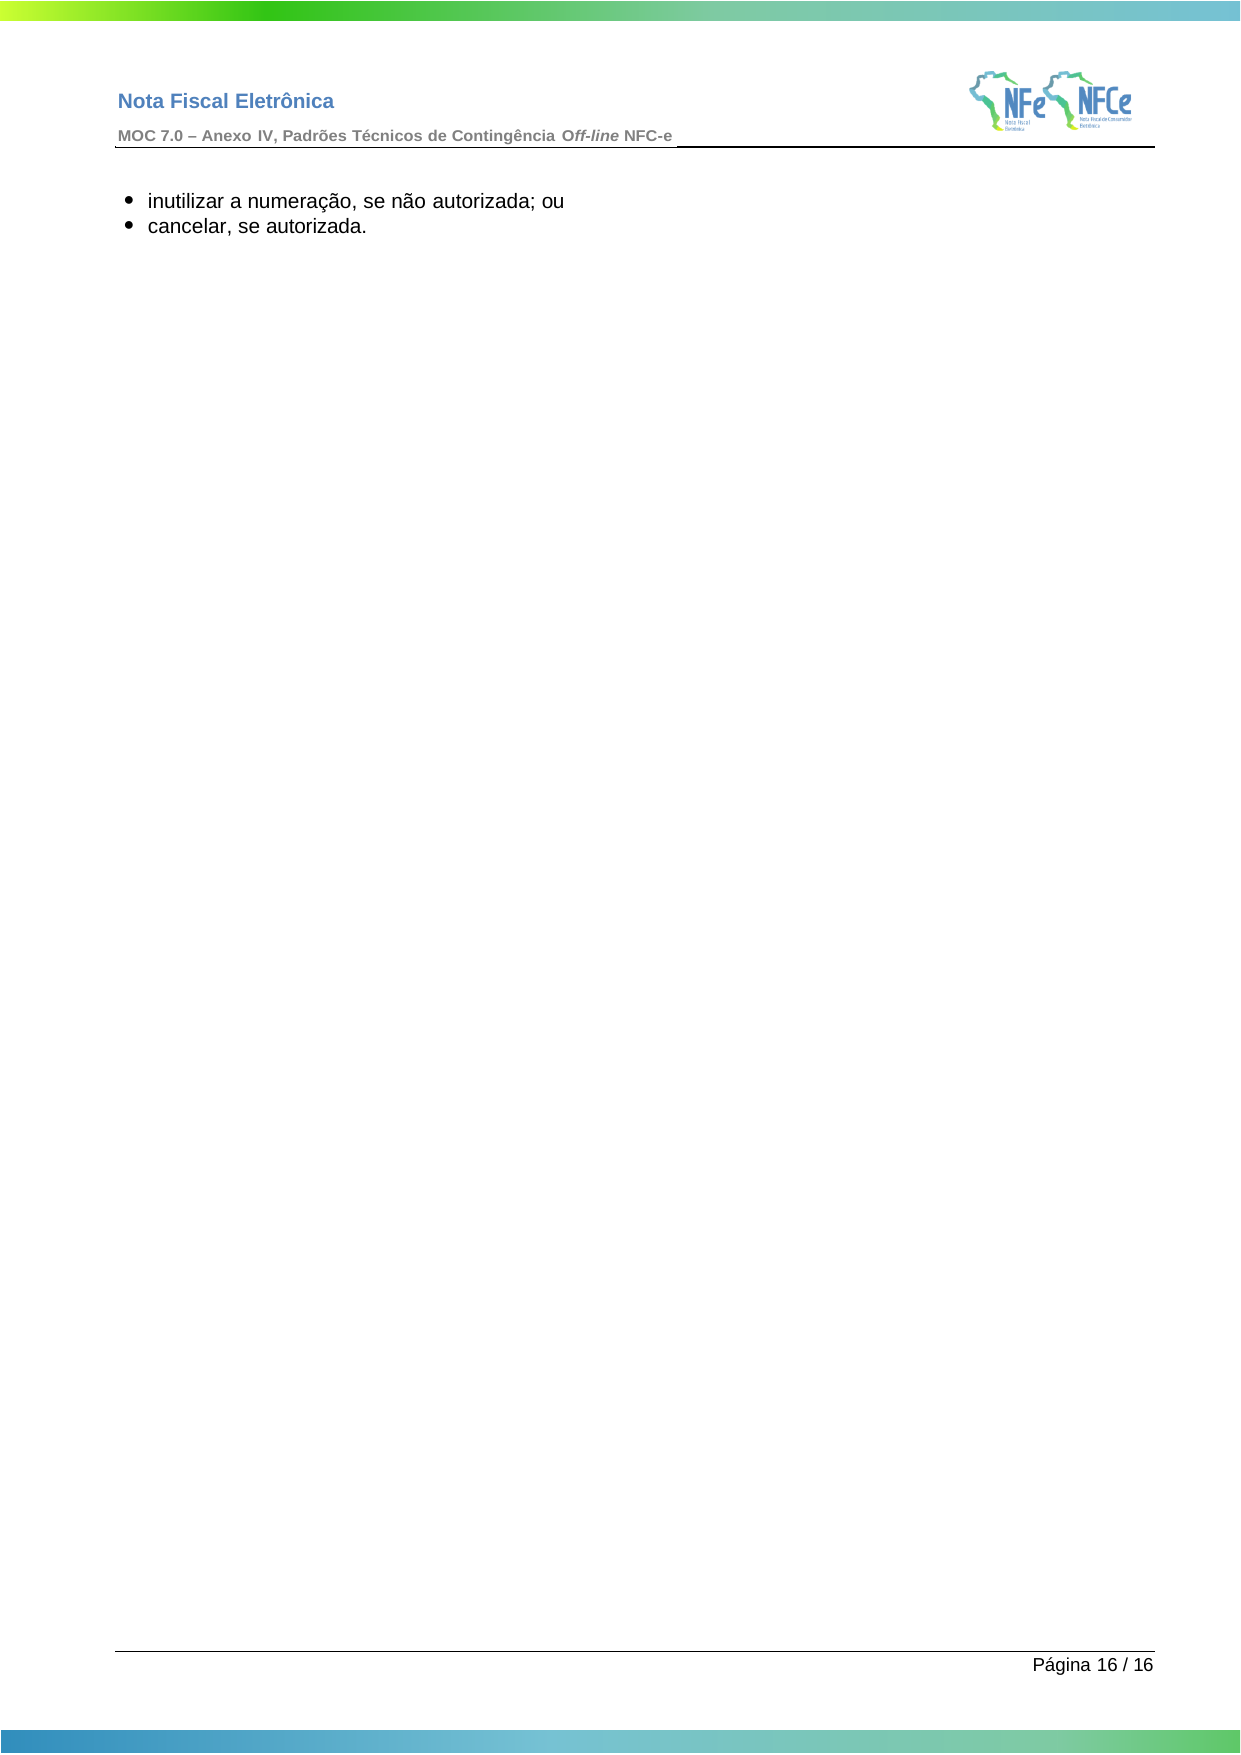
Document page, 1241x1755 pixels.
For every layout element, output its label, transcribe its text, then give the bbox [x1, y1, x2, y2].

list inutilizar a numeração, se não autorizada; ou [125, 188, 1209, 213]
list cancelar, se autorizada. [125, 213, 1209, 239]
